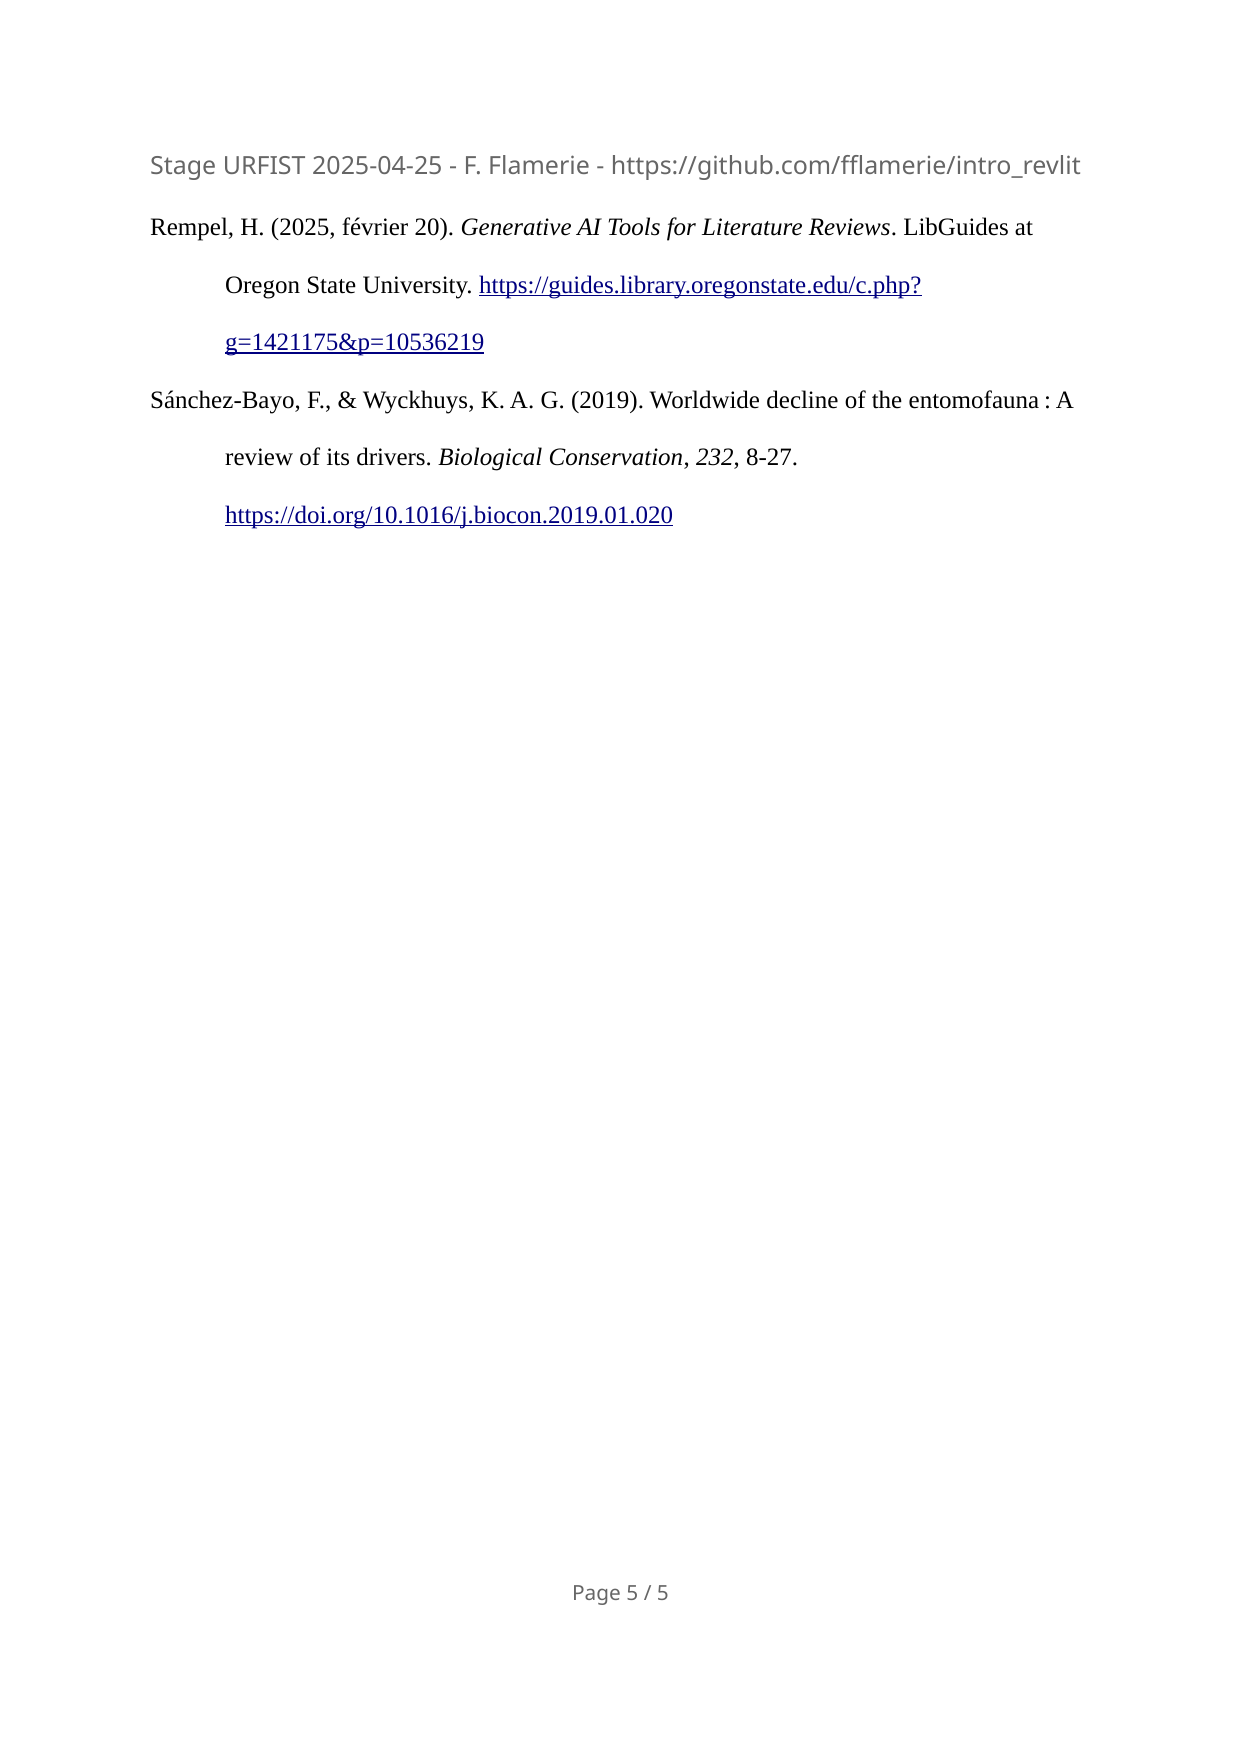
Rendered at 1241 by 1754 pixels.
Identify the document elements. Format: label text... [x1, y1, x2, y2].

text Sánchez-Bayo, F., & Wyckhuys, K. A. G. (2019). Worldwide decline of the entomofauna : A review of its drivers. Biological Conservation, 232, 8‑27. https://doi.org/10.1016/j.biocon.2019.01.020 [150, 385, 1090, 529]
text Rempel, H. (2025, février 20). Generative AI Tools for Literature Reviews. LibGuides at Oregon State University. https://guides.library.oregonstate.edu/c.php?g=1421175&p=10536219 [150, 212, 1090, 356]
